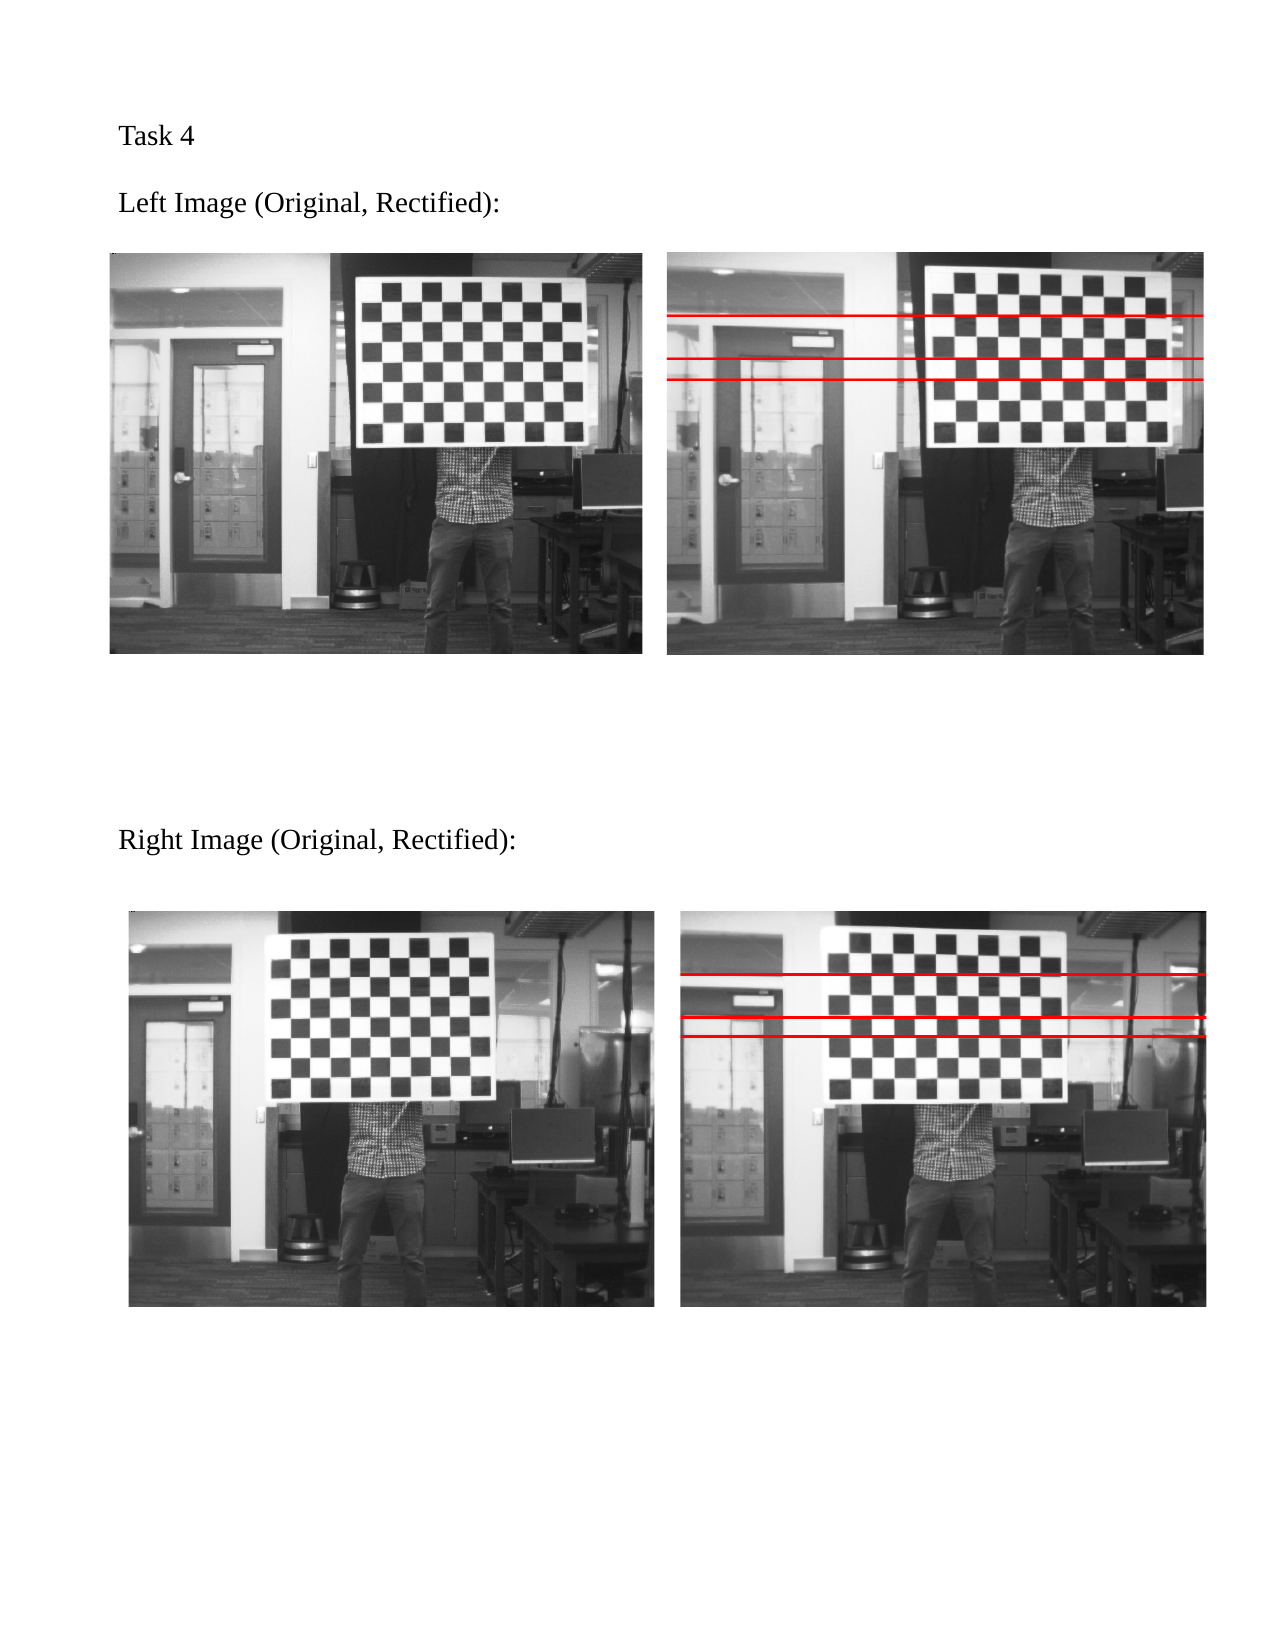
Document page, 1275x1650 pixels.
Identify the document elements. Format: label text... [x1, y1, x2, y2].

text Left Image (Original, Rectified): [118, 185, 1157, 219]
picture [666, 252, 1204, 655]
picture [109, 253, 643, 654]
text Task 4 [118, 118, 1157, 152]
picture [128, 911, 655, 1307]
text Right Image (Original, Rectified): [118, 822, 1157, 856]
picture [680, 911, 1207, 1307]
